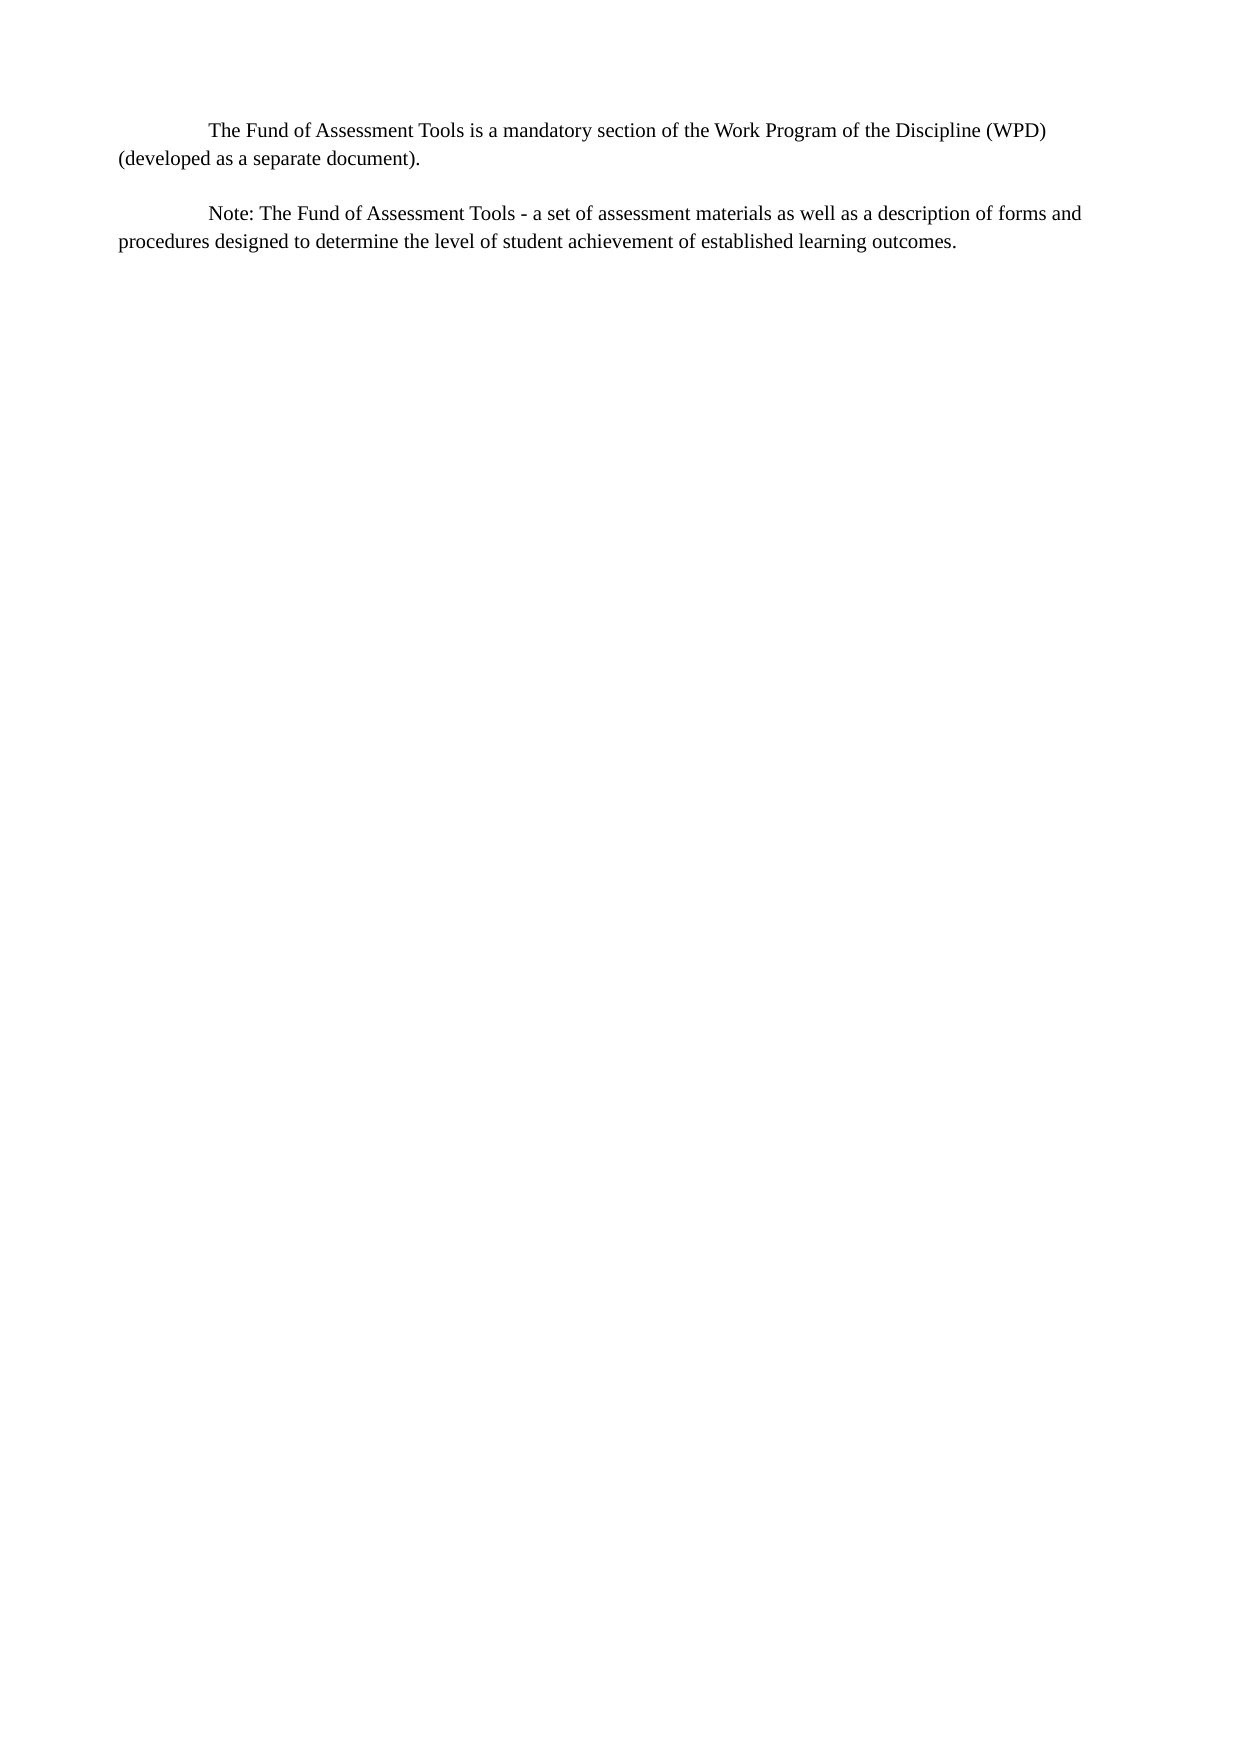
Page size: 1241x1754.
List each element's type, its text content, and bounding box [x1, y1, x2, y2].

text The Fund of Assessment Tools is a mandatory section of the Work Program of the Discipline (WPD) (developed as a separate document). [118, 118, 1122, 170]
text Note: The Fund of Assessment Tools - a set of assessment materials as well as a description of forms and procedures designed to determine the level of student achievement of established learning outcomes. [118, 201, 1122, 253]
